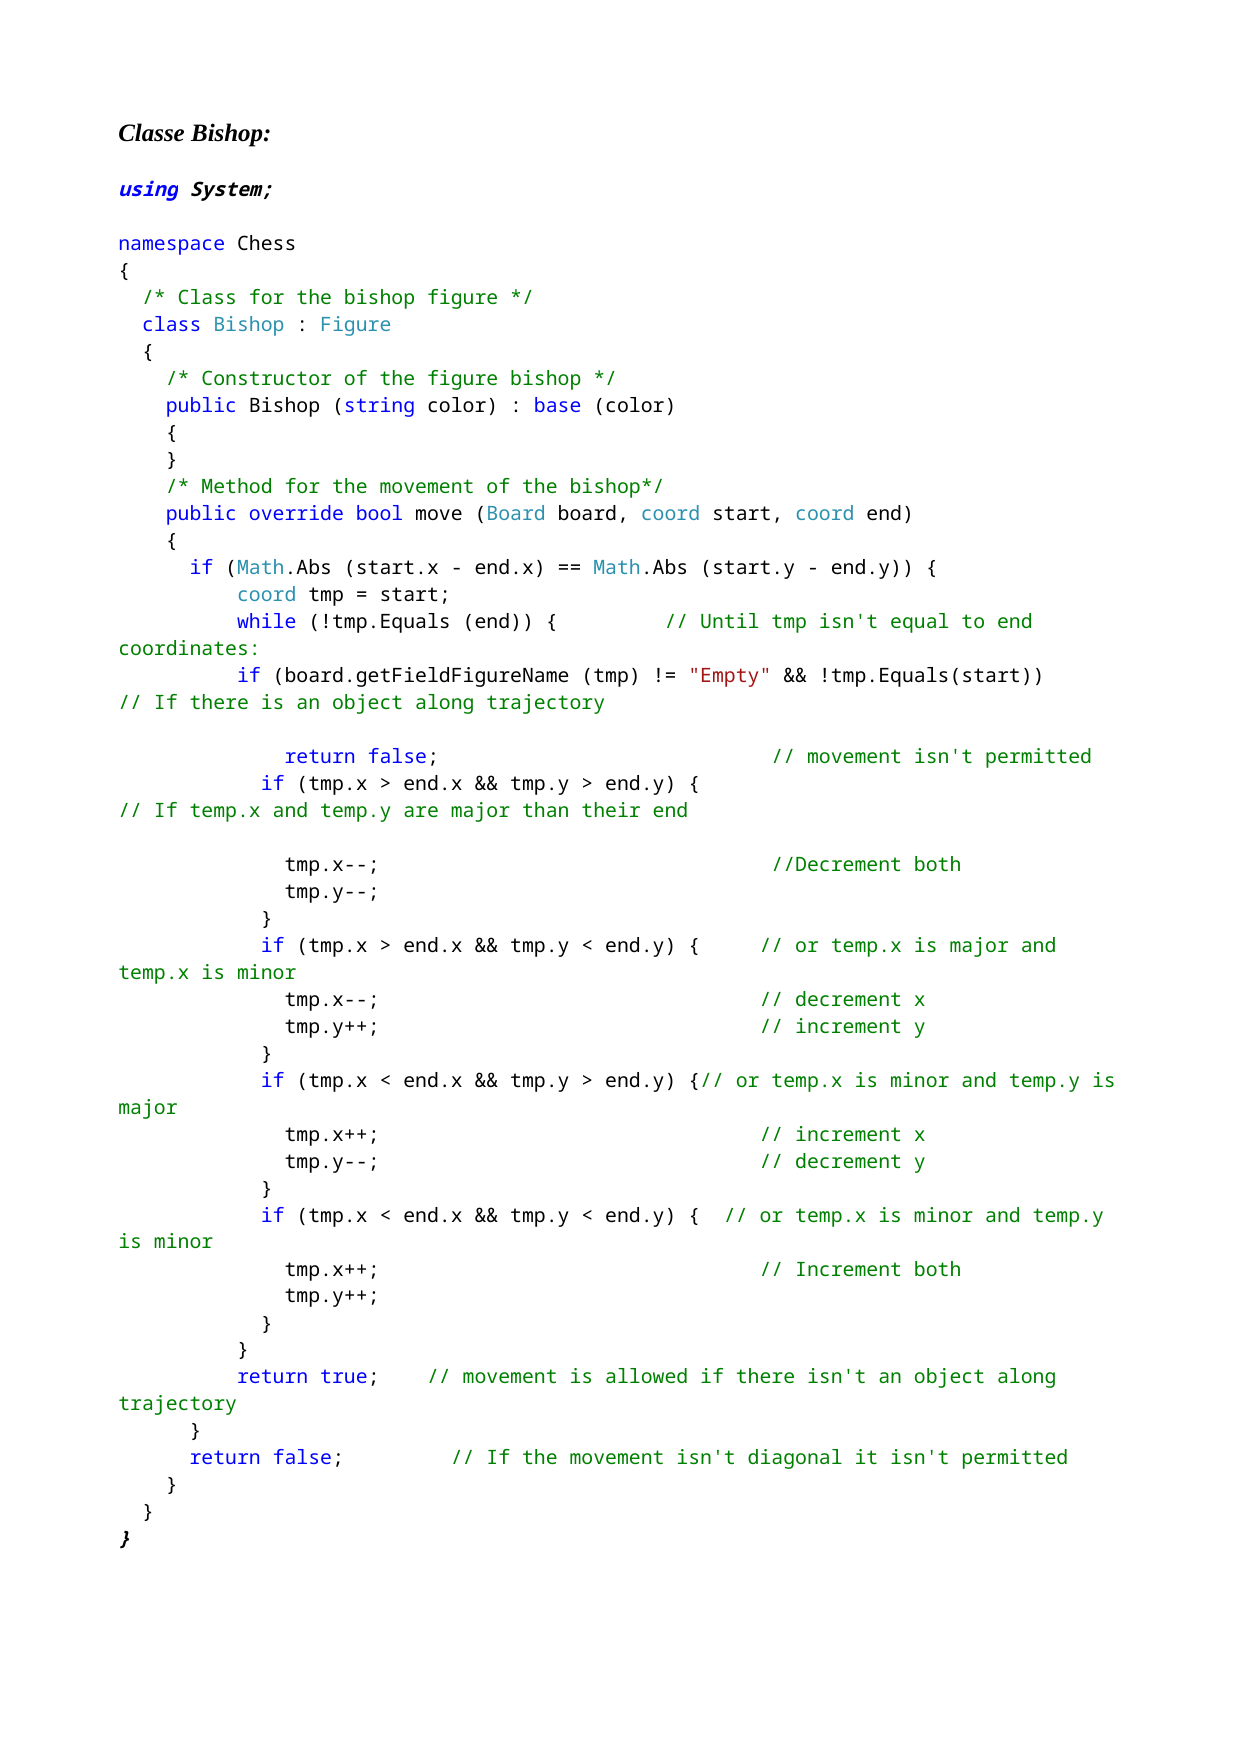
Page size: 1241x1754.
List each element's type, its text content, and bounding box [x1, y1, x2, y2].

text public override bool move (Board board, coord start, coord end) [118, 499, 1122, 526]
text /* Constructor of the figure bishop */ [118, 364, 1122, 391]
text } [118, 1174, 1122, 1201]
text Classe Bishop: [118, 118, 1122, 147]
text } [118, 1498, 1122, 1524]
text if (tmp.x > end.x && tmp.y > end.y) { [118, 769, 1122, 796]
text coord tmp = start; [118, 580, 1122, 607]
text { [118, 337, 1122, 364]
text } [118, 445, 1122, 472]
text if (tmp.x < end.x && tmp.y < end.y) { // or temp.x is minor and temp.y is minor [118, 1201, 1122, 1255]
text using System; [118, 176, 1122, 203]
text tmp.x++; // Increment both [118, 1255, 1122, 1282]
text } [118, 1336, 1122, 1363]
text if (board.getFieldFigureName (tmp) != "Empty" && !tmp.Equals(start)) [118, 661, 1122, 688]
text // If there is an object along trajectory [118, 688, 1122, 715]
text tmp.x--; //Decrement both [118, 850, 1122, 877]
text if (tmp.x > end.x && tmp.y < end.y) { // or temp.x is major and temp.x is minor [118, 931, 1122, 985]
text tmp.y--; // decrement y [118, 1147, 1122, 1174]
text namespace Chess [118, 229, 1122, 257]
text if (tmp.x < end.x && tmp.y > end.y) {// or temp.x is minor and temp.y is major [118, 1066, 1122, 1120]
text return false; // movement isn't permitted [118, 742, 1122, 769]
text /* Method for the movement of the bishop*/ [118, 472, 1122, 499]
text tmp.y++; [118, 1282, 1122, 1309]
text } [118, 1417, 1122, 1444]
text public Bishop (string color) : base (color) [118, 391, 1122, 418]
text } [118, 1039, 1122, 1066]
text tmp.x--; // decrement x [118, 985, 1122, 1012]
text while (!tmp.Equals (end)) { // Until tmp isn't equal to end coordinates: [118, 607, 1122, 661]
text } [118, 1309, 1122, 1336]
text class Bishop : Figure [118, 311, 1122, 337]
text } [118, 1471, 1122, 1498]
text { [118, 257, 1122, 283]
text { [118, 418, 1122, 445]
text tmp.x++; // increment x [118, 1120, 1122, 1147]
text { [118, 526, 1122, 553]
text // If temp.x and temp.y are major than their end [118, 796, 1122, 823]
text return true; // movement is allowed if there isn't an object along trajectory [118, 1363, 1122, 1417]
text } [118, 904, 1122, 931]
text tmp.y++; // increment y [118, 1012, 1122, 1039]
text } [118, 1524, 1122, 1552]
text /* Class for the bishop figure */ [118, 283, 1122, 311]
text tmp.y--; [118, 877, 1122, 904]
text return false; // If the movement isn't diagonal it isn't permitted [118, 1444, 1122, 1471]
text if (Math.Abs (start.x - end.x) == Math.Abs (start.y - end.y)) { [118, 553, 1122, 580]
